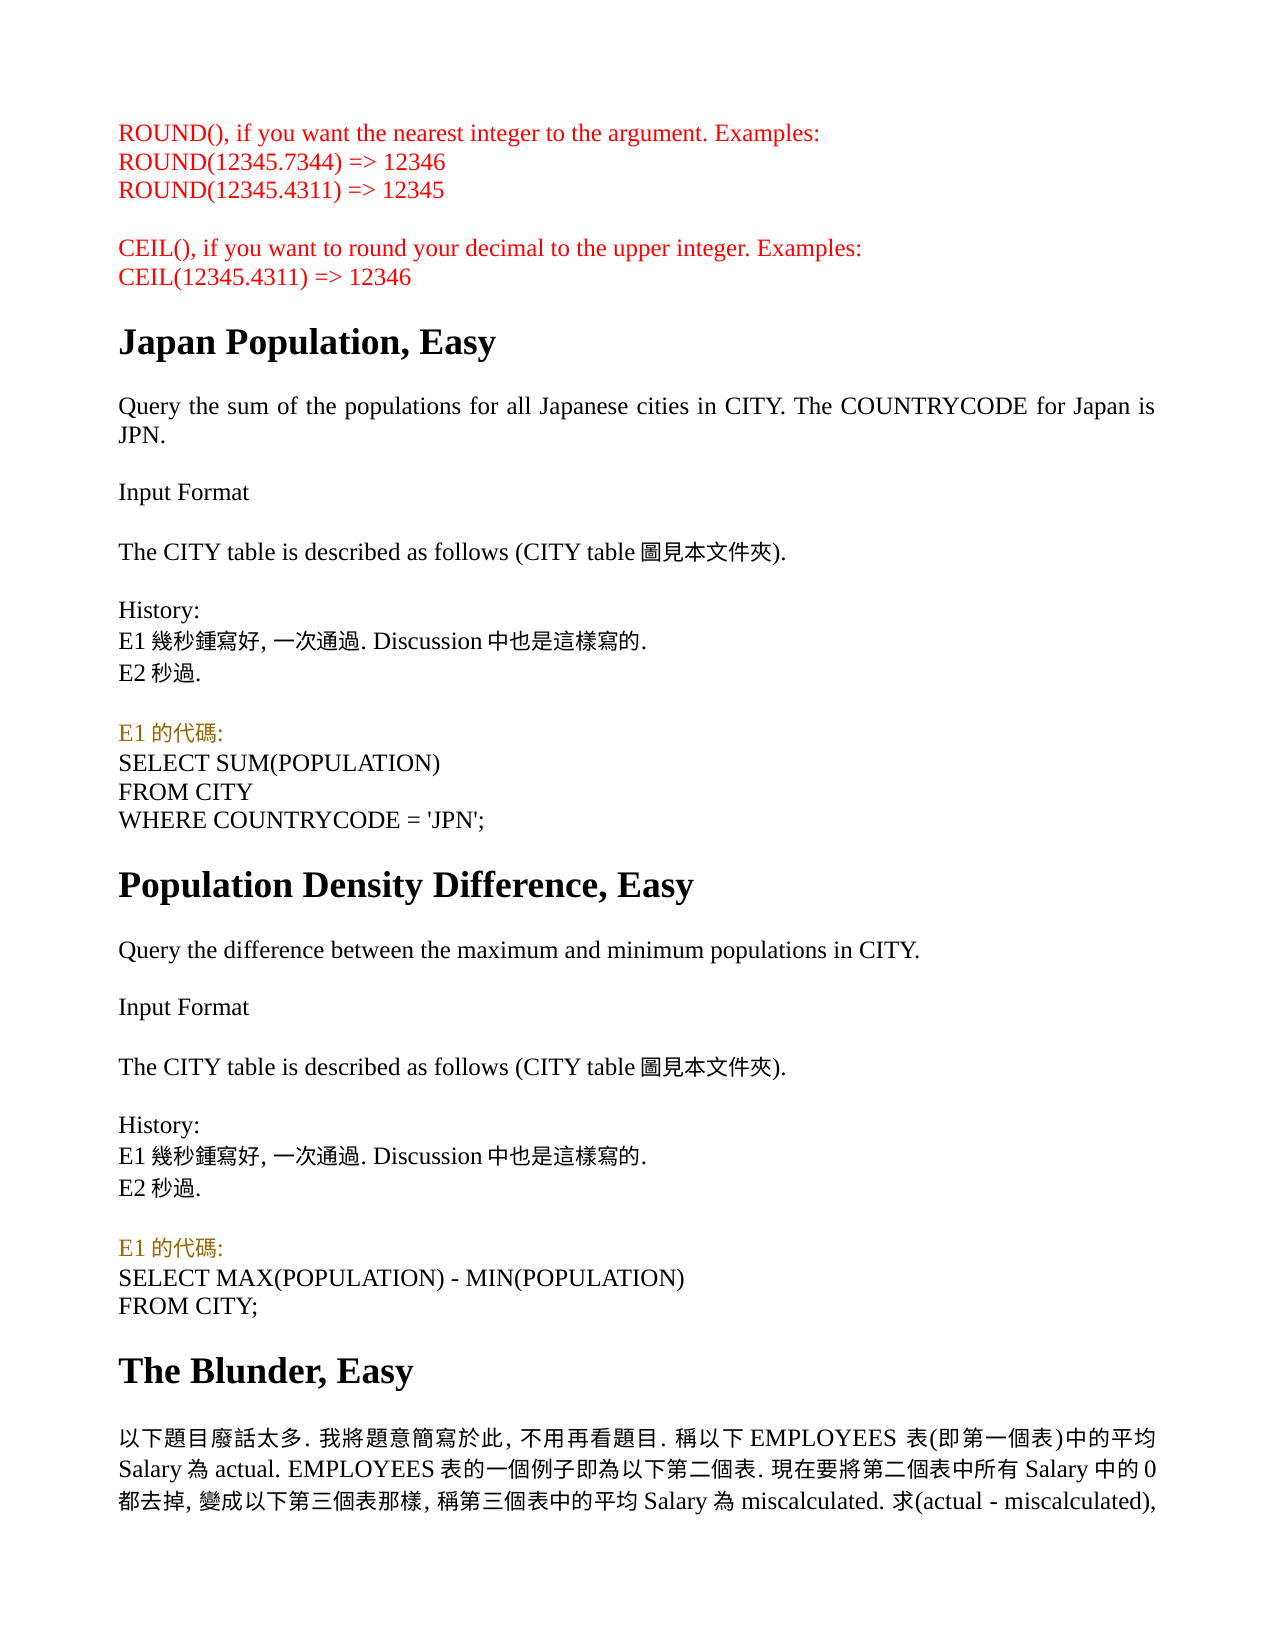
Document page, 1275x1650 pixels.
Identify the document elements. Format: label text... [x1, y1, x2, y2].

text E1的代碼: [118, 716, 1157, 748]
text 以下題目廢話太多. 我將題意簡寫於此, 不用再看題目. 稱以下EMPLOYEES 表(即第一個表)中的平均Salary為actual. EMPLOYEES表的一個例子即為以下第二個表. 現在要將第二個表中所有Salary中的0都去掉, 變成以下第三個表那樣, 稱第三個表中的平均Salary為 miscalculated. 求(actual - miscalculated), [118, 1421, 1157, 1516]
text SELECT MAX(POPULATION) - MIN(POPULATION) [118, 1263, 1157, 1291]
text WHERE COUNTRYCODE = 'JPN'; [118, 805, 1157, 834]
text E1幾秒鍾寫好, 一次通過. Discussion中也是這樣寫的. [118, 1139, 1157, 1171]
text FROM CITY; [118, 1291, 1157, 1320]
text Input Format [118, 992, 1157, 1021]
text SELECT SUM(POPULATION) [118, 748, 1157, 777]
text E1的代碼: [118, 1231, 1157, 1263]
text ROUND(12345.4311) => 12345 [118, 176, 1157, 204]
text The CITY table is described as follows (CITY table圖見本文件夾). [118, 535, 1157, 567]
text Japan Population, Easy [118, 319, 1157, 362]
text CEIL(12345.4311) => 12346 [118, 262, 1157, 291]
text The CITY table is described as follows (CITY table圖見本文件夾). [118, 1050, 1157, 1081]
text ROUND(), if you want the nearest integer to the argument. Examples: [118, 118, 1157, 147]
text Input Format [118, 477, 1157, 506]
text Query the sum of the populations for all Japanese cities in CITY. The COUNTRYCODE for Japan is JPN. [118, 391, 1157, 449]
text Query the difference between the maximum and minimum populations in CITY. [118, 935, 1157, 963]
text E2秒過. [118, 1171, 1157, 1202]
text FROM CITY [118, 777, 1157, 805]
text History: [118, 595, 1157, 624]
text CEIL(), if you want to round your decimal to the upper integer. Examples: [118, 233, 1157, 262]
text History: [118, 1110, 1157, 1139]
text Population Density Difference, Easy [118, 863, 1157, 906]
text The Blunder, Easy [118, 1349, 1157, 1392]
text E2秒過. [118, 656, 1157, 687]
text E1幾秒鍾寫好, 一次通過. Discussion中也是這樣寫的. [118, 624, 1157, 656]
text ROUND(12345.7344) => 12346 [118, 147, 1157, 176]
